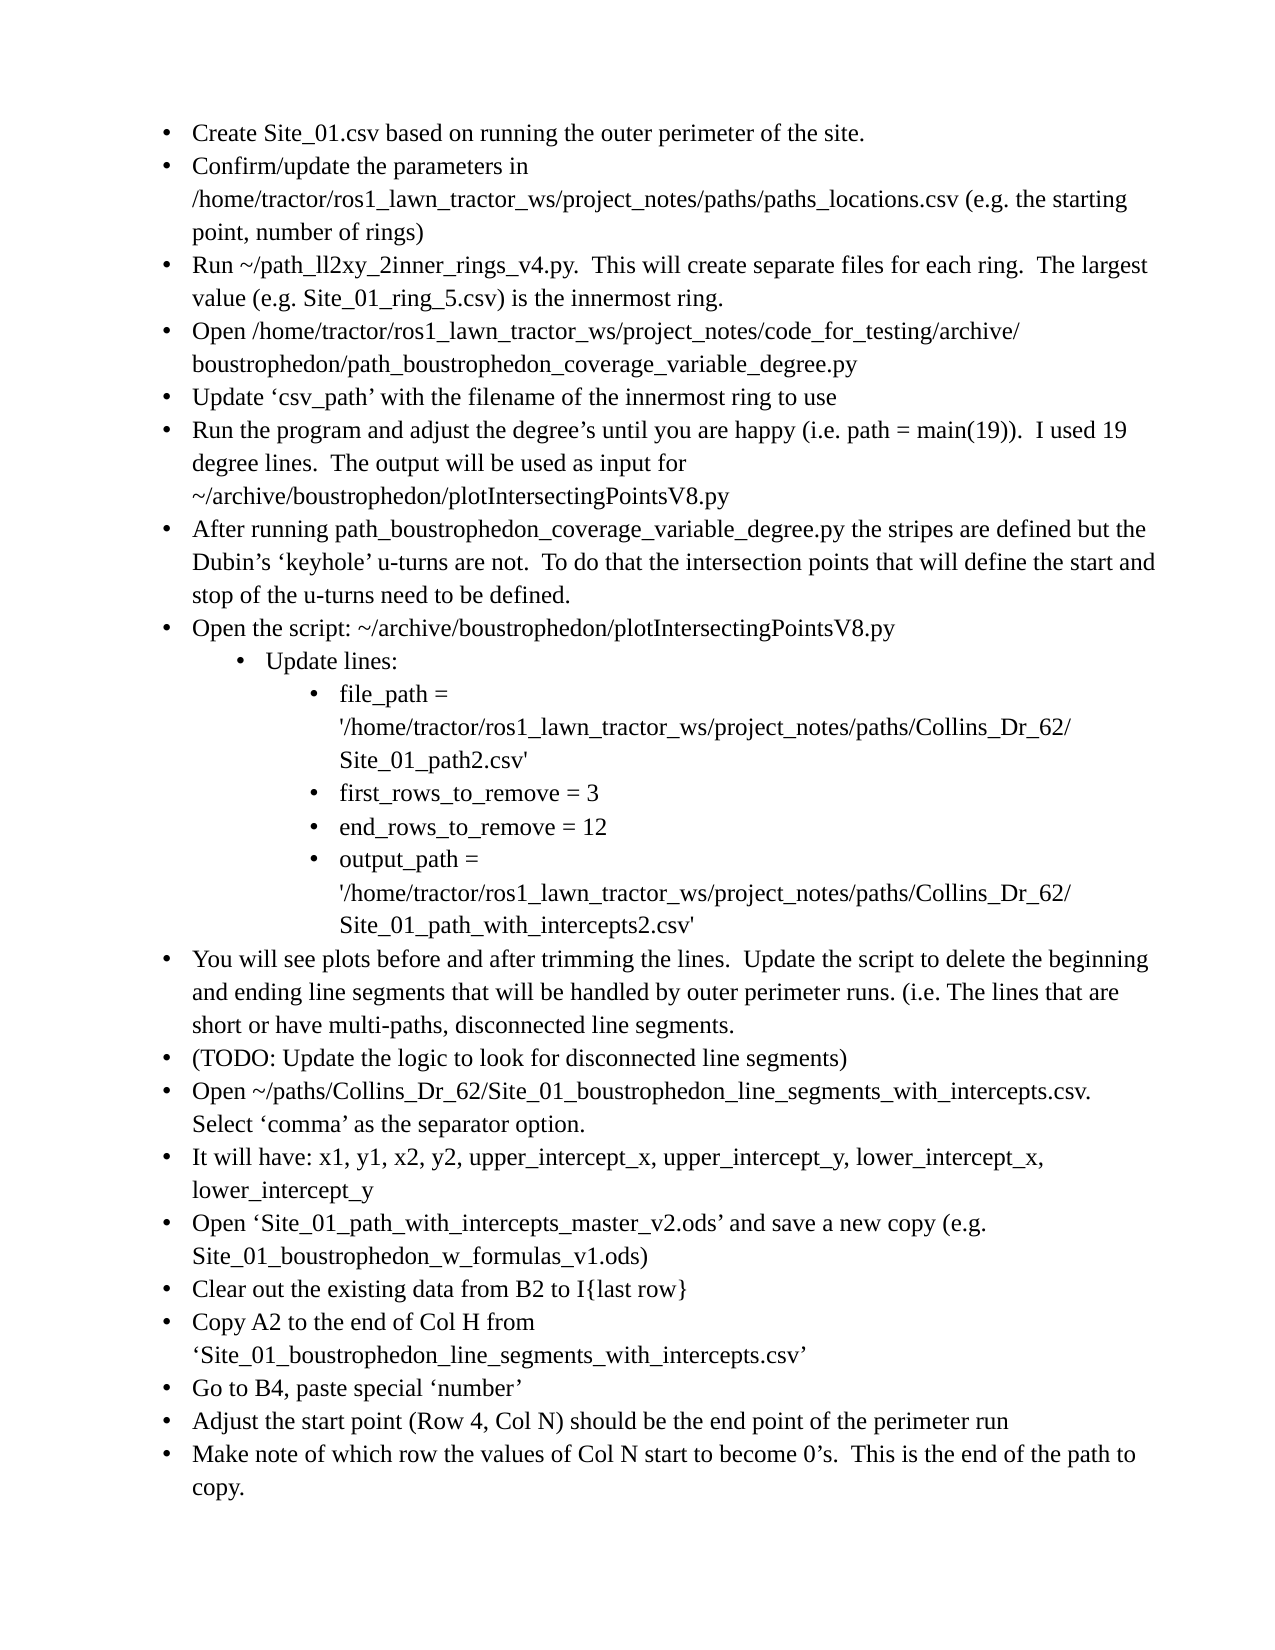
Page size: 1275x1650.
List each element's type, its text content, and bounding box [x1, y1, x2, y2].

list end_rows_to_remove = 12 [309, 812, 1157, 840]
list Go to B4, paste special ‘number’ [162, 1373, 1157, 1402]
list Run the program and adjust the degree’s until you are happy (i.e. path = main(19)). I used 19 degree lines. The output will be used as input for ~/archive/boustrophedon/plotIntersectingPointsV8.py [162, 415, 1157, 510]
list Copy A2 to the end of Col H from ‘Site_01_boustrophedon_line_segments_with_intercepts.csv’ [162, 1307, 1157, 1369]
list It will have: x1, y1, x2, y2, upper_intercept_x, upper_intercept_y, lower_intercept_x, lower_intercept_y [162, 1142, 1157, 1203]
list Make note of which row the values of Col N start to become 0’s. This is the end of the path to copy. [162, 1439, 1157, 1501]
list After running path_boustrophedon_coverage_variable_degree.py the stripes are defined but the Dubin’s ‘keyhole’ u-turns are not. To do that the intersection points that will define the start and stop of the u-turns need to be defined. [162, 514, 1157, 609]
list Open /home/tractor/ros1_lawn_tractor_ws/project_notes/code_for_testing/archive/boustrophedon/path_boustrophedon_coverage_variable_degree.py [162, 316, 1157, 378]
list Open ~/paths/Collins_Dr_62/Site_01_boustrophedon_line_segments_with_intercepts.csv. Select ‘comma’ as the separator option. [162, 1076, 1157, 1137]
list Adjust the start point (Row 4, Col N) should be the end point of the perimeter run [162, 1406, 1157, 1435]
list Open the script: ~/archive/boustrophedon/plotIntersectingPointsV8.py [162, 613, 1157, 642]
list Run ~/path_ll2xy_2inner_rings_v4.py. This will create separate files for each ring. The largest value (e.g. Site_01_ring_5.csv) is the innermost ring. [162, 250, 1157, 312]
list (TODO: Update the logic to look for disconnected line segments) [162, 1043, 1157, 1071]
list first_rows_to_remove = 3 [309, 778, 1157, 807]
list Confirm/update the parameters in /home/tractor/ros1_lawn_tractor_ws/project_notes/paths/paths_locations.csv (e.g. the starting point, number of rings) [162, 151, 1157, 246]
list Open ‘Site_01_path_with_intercepts_master_v2.ods’ and save a new copy (e.g. Site_01_boustrophedon_w_formulas_v1.ods) [162, 1208, 1157, 1269]
list Update ‘csv_path’ with the filename of the innermost ring to use [162, 382, 1157, 411]
list Clear out the existing data from B2 to I{last row} [162, 1274, 1157, 1303]
list Create Site_01.csv based on running the outer perimeter of the site. [162, 118, 1157, 147]
list output_path = '/home/tractor/ros1_lawn_tractor_ws/project_notes/paths/Collins_Dr_62/Site_01_path_with_intercepts2.csv' [309, 844, 1157, 939]
list Update lines: [236, 646, 1157, 675]
list file_path = '/home/tractor/ros1_lawn_tractor_ws/project_notes/paths/Collins_Dr_62/Site_01_path2.csv' [309, 679, 1157, 774]
list You will see plots before and after trimming the lines. Update the script to delete the beginning and ending line segments that will be handled by outer perimeter runs. (i.e. The lines that are short or have multi-paths, disconnected line segments. [162, 944, 1157, 1038]
